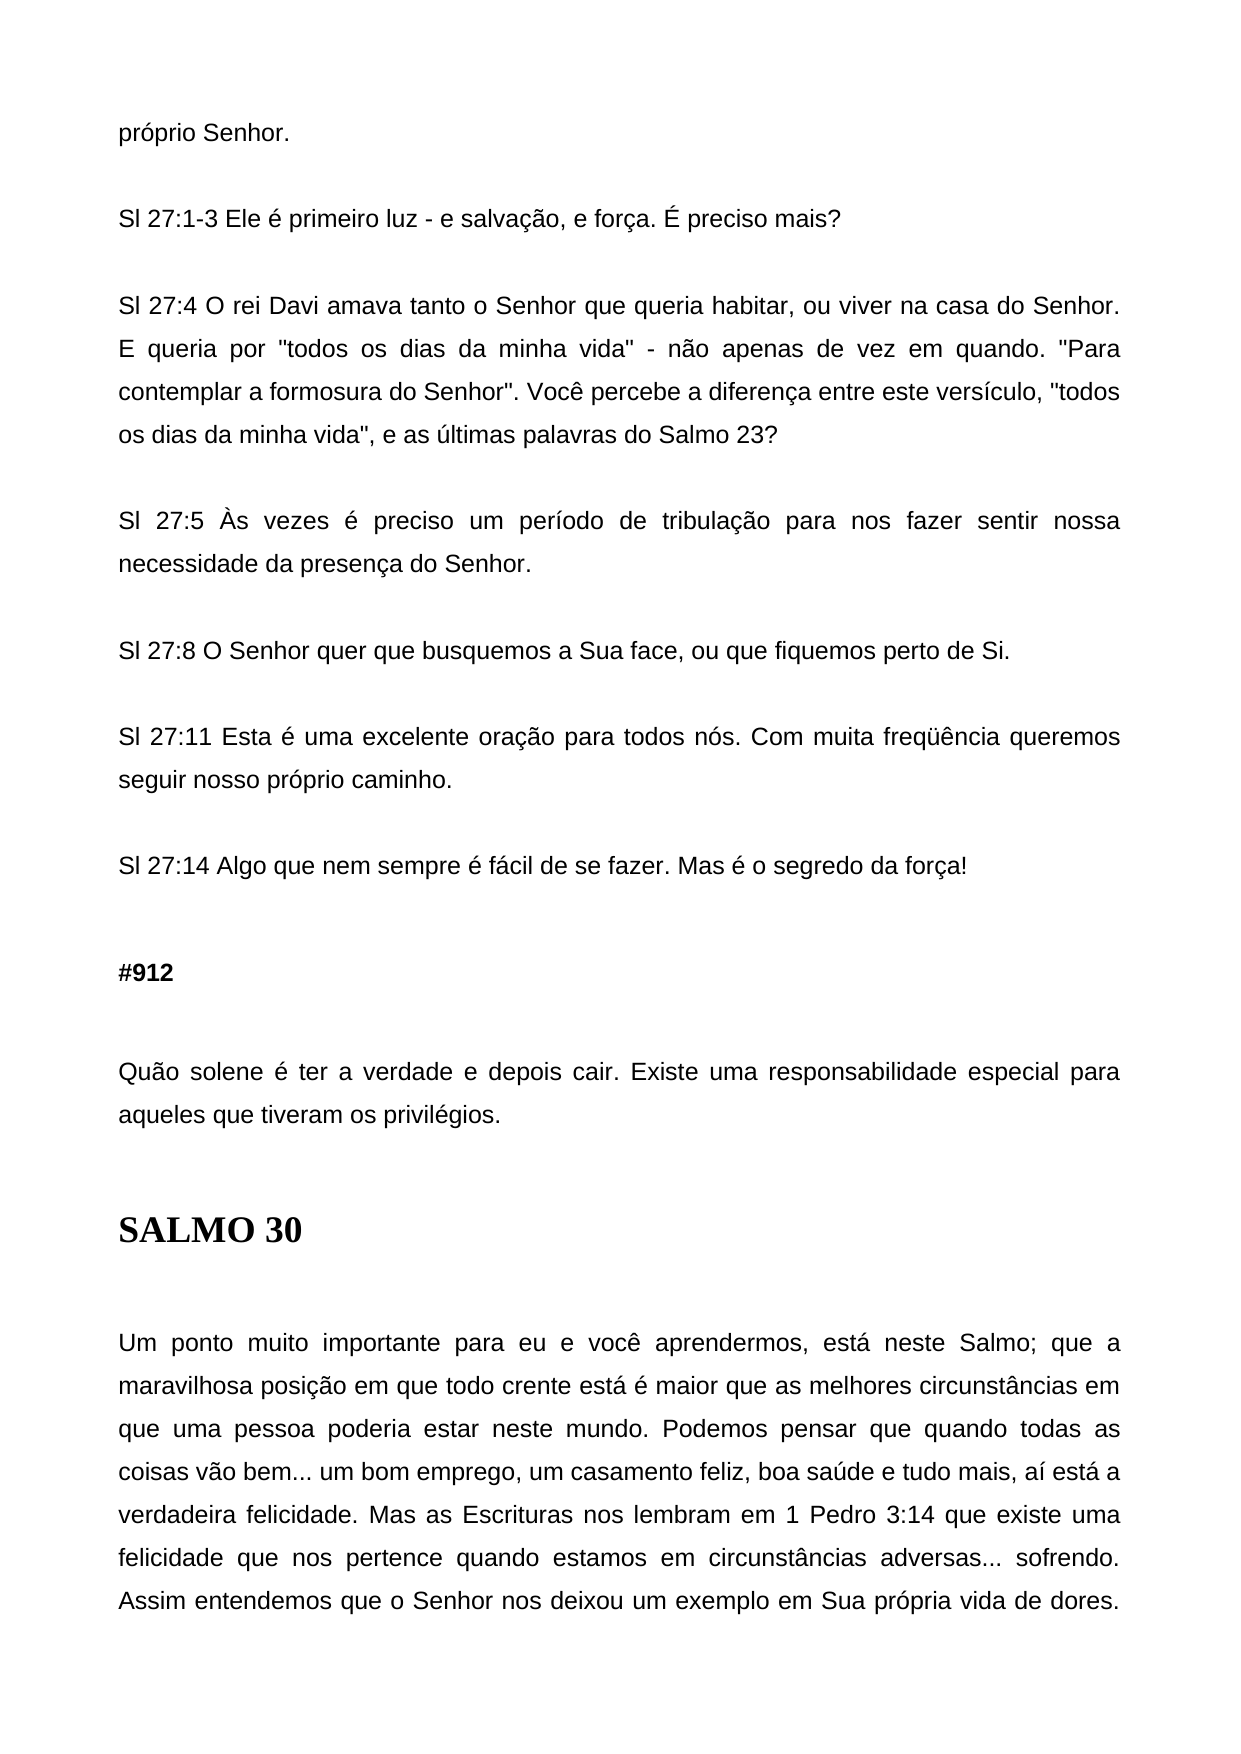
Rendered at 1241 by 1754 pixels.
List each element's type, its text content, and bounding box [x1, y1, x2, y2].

text Sl 27:5 Às vezes é preciso um período de tribulação para nos fazer sentir nossa necessidade da presença do Senhor. [118, 506, 1122, 578]
subtitle SALMO 30 [118, 1207, 1122, 1250]
text Sl 27:4 O rei Davi amava tanto o Senhor que queria habitar, ou viver na casa do Senhor. E queria por "todos os dias da minha vida" - não apenas de vez em quando. "Para contemplar a formosura do Senhor". Você percebe a diferença entre este versículo, "todos os dias da minha vida", e as últimas palavras do Salmo 23? [118, 291, 1122, 449]
subtitle #912 [118, 958, 1122, 987]
text Sl 27:1-3 Ele é primeiro luz - e salvação, e força. É preciso mais? [118, 204, 1122, 233]
text Sl 27:11 Esta é uma excelente oração para todos nós. Com muita freqüência queremos seguir nosso próprio caminho. [118, 722, 1122, 794]
text Sl 27:8 O Senhor quer que busquemos a Sua face, ou que fiquemos perto de Si. [118, 636, 1122, 664]
text Quão solene é ter a verdade e depois cair. Existe uma responsabilidade especial para aqueles que tiveram os privilégios. [118, 1057, 1122, 1129]
text Sl 27:14 Algo que nem sempre é fácil de se fazer. Mas é o segredo da força! [118, 851, 1122, 880]
text Um ponto muito importante para eu e você aprendermos, está neste Salmo; que a maravilhosa posição em que todo crente está é maior que as melhores circunstâncias em que uma pessoa poderia estar neste mundo. Podemos pensar que quando todas as coisas vão bem... um bom emprego, um casamento feliz, boa saúde e tudo mais, aí está a verdadeira felicidade. Mas as Escrituras nos lembram em 1 Pedro 3:14 que existe uma felicidade que nos pertence quando estamos em circunstâncias adversas... sofrendo. Assim entendemos que o Senhor nos deixou um exemplo em Sua própria vida de dores. [118, 1328, 1122, 1615]
text próprio Senhor. [118, 118, 1122, 147]
